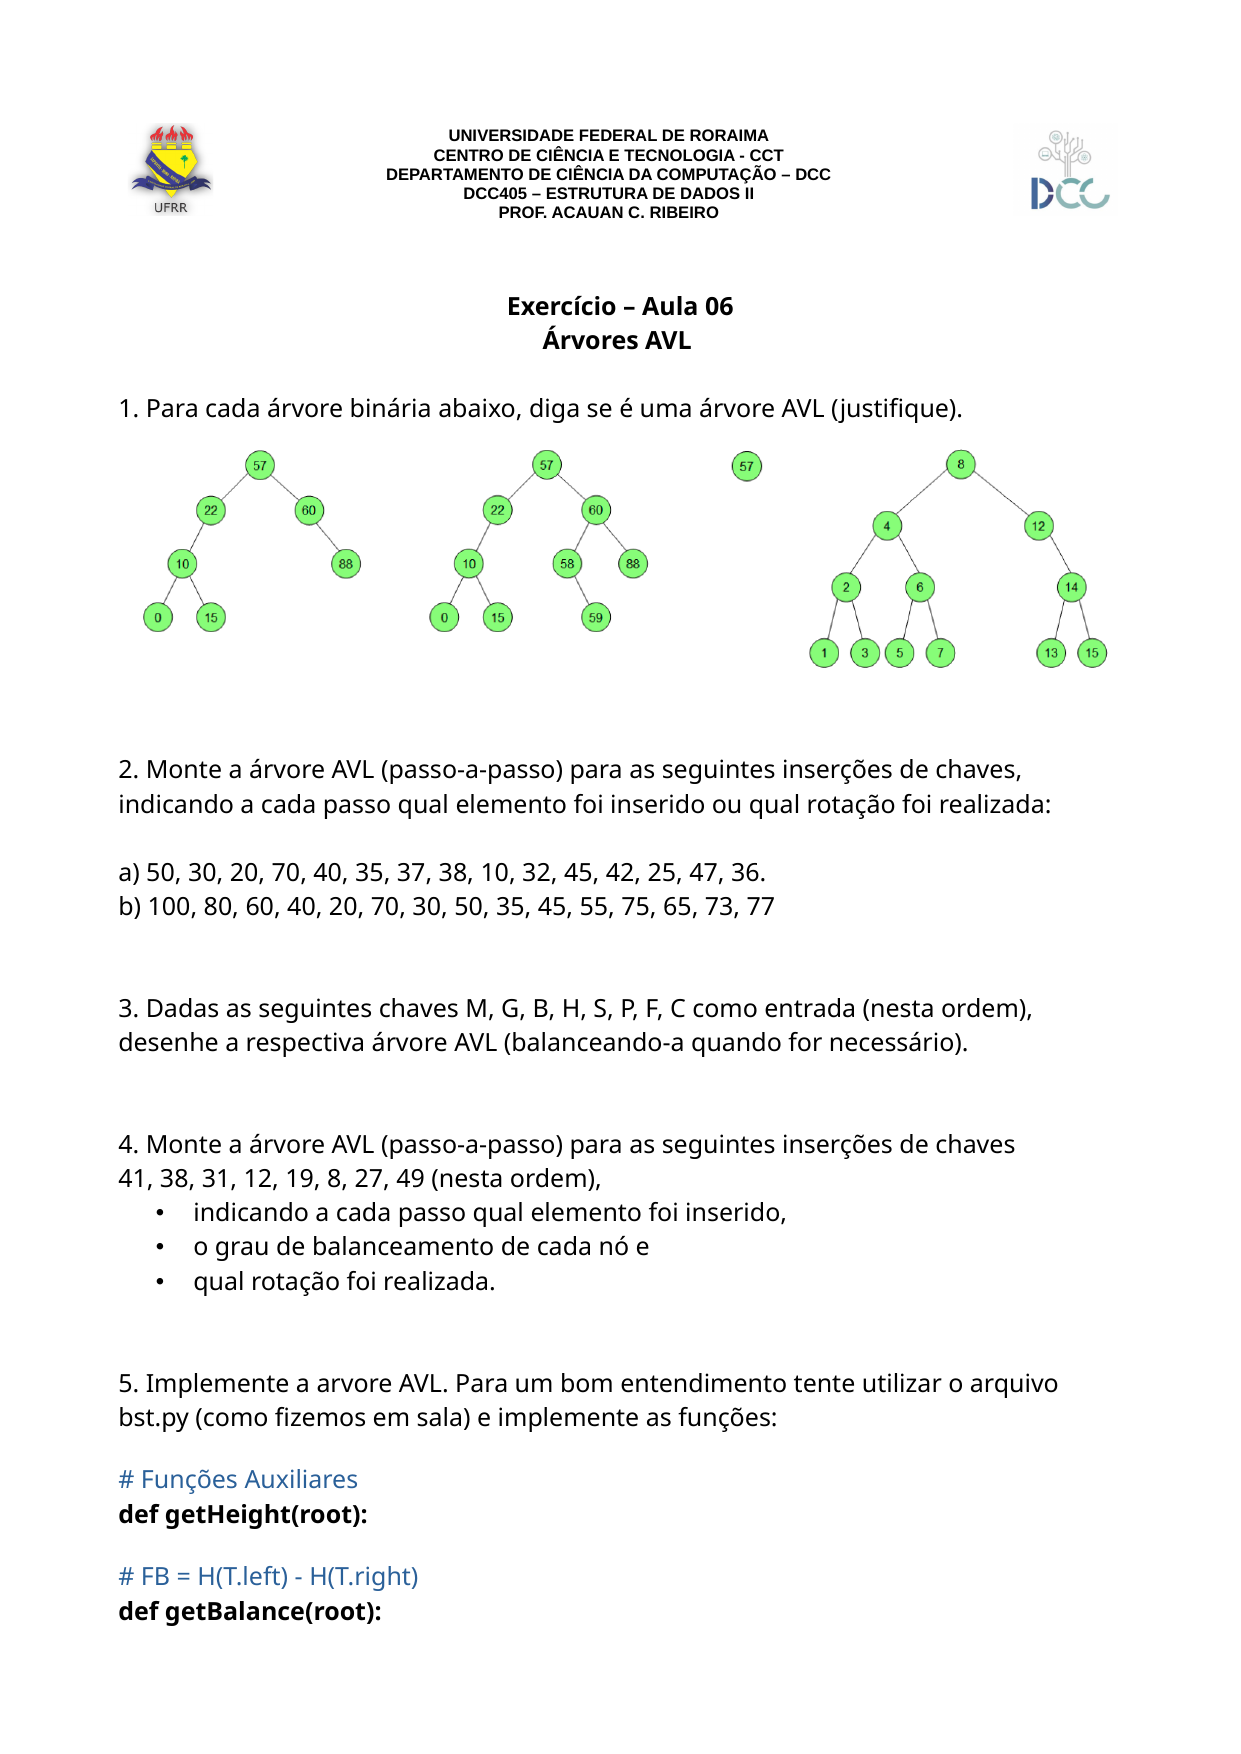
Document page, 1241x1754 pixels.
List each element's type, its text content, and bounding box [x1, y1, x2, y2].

picture [1013, 123, 1118, 216]
picture [127, 123, 214, 216]
text # FB = H(T.left) - H(T.right) [118, 1559, 1122, 1593]
text # Funções Auxiliares [118, 1462, 1122, 1496]
list o grau de balanceamento de cada nó e [156, 1229, 1122, 1263]
text 41, 38, 31, 12, 19, 8, 27, 49 (nesta ordem), [118, 1161, 1122, 1195]
text a) 50, 30, 20, 70, 40, 35, 37, 38, 10, 32, 45, 42, 25, 47, 36. [118, 854, 1122, 888]
text Exercício – Aula 06 [118, 288, 1122, 323]
text b) 100, 80, 60, 40, 20, 70, 30, 50, 35, 45, 55, 75, 65, 73, 77 [118, 888, 1122, 922]
list indicando a cada passo qual elemento foi inserido, [156, 1195, 1122, 1229]
text def getBalance(root): [118, 1593, 1122, 1627]
text 4. Monte a árvore AVL (passo-a-passo) para as seguintes inserções de chaves [118, 1127, 1122, 1161]
text 1. Para cada árvore binária abaixo, diga se é uma árvore AVL (justifique). [118, 391, 1122, 424]
list qual rotação foi realizada. [156, 1263, 1122, 1297]
text def getHeight(root): [118, 1496, 1122, 1530]
text 2. Monte a árvore AVL (passo-a-passo) para as seguintes inserções de chaves, indicando a cada passo qual elemento foi inserido ou qual rotação foi realizada: [118, 752, 1122, 820]
picture [118, 424, 1123, 684]
text 3. Dadas as seguintes chaves M, G, B, H, S, P, F, C como entrada (nesta ordem), desenhe a respectiva árvore AVL (balanceando-a quando for necessário). [118, 991, 1122, 1059]
text Árvores AVL [118, 323, 1122, 357]
text 5. Implemente a arvore AVL. Para um bom entendimento tente utilizar o arquivo bst.py (como fizemos em sala) e implemente as funções: [118, 1365, 1122, 1433]
